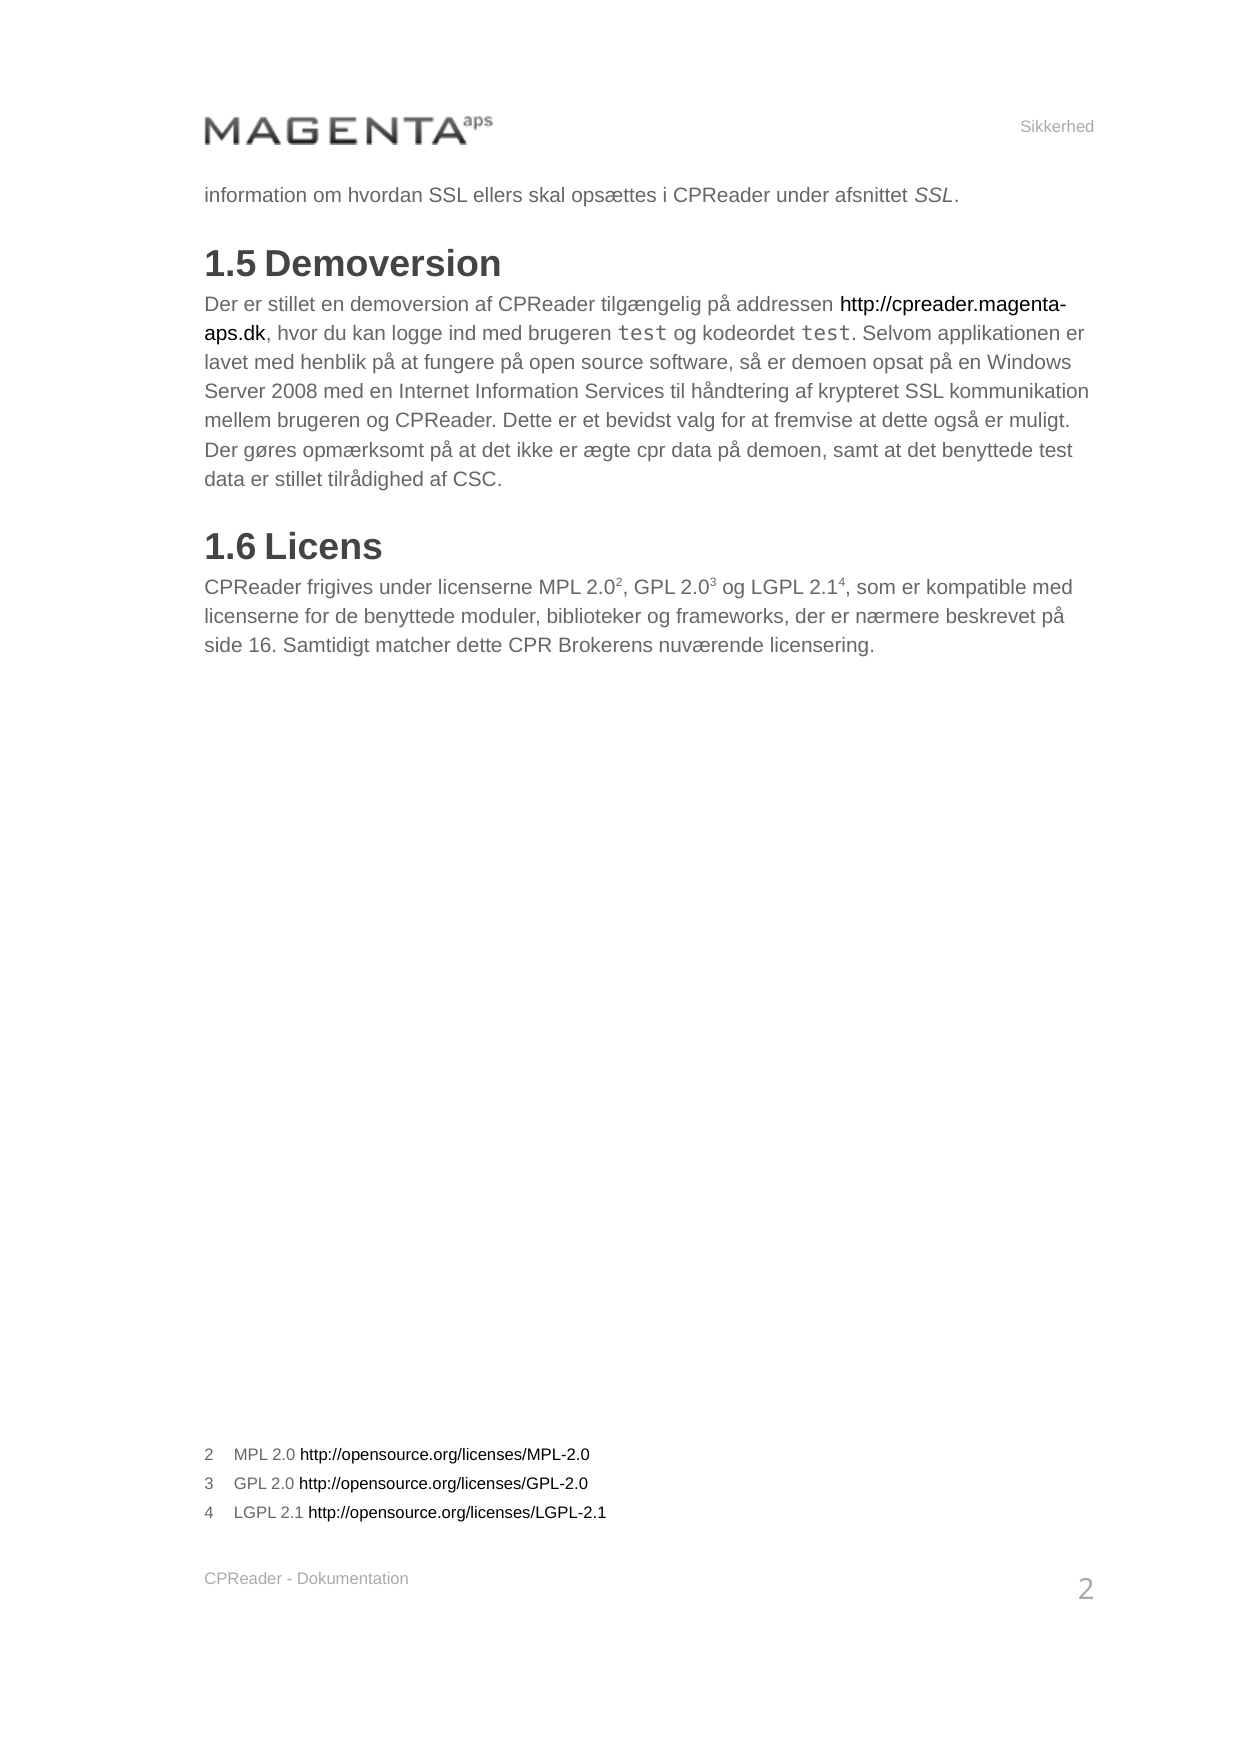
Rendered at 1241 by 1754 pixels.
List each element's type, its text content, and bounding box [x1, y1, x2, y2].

text CPReader frigives under licenserne MPL 2.0, GPL 2.0 og LGPL 2.1, som er kompatible med licenserne for de benyttede moduler, biblioteker og frameworks, der er nærmere beskrevet på side 16. Samtidigt matcher dette CPR Brokerens nuværende licensering. [204, 571, 1094, 659]
subtitle Demoversion [204, 229, 1094, 288]
subtitle Licens [204, 513, 1094, 571]
text information om hvordan SSL ellers skal opsættes i CPReader under afsnittet SSL. [204, 179, 1094, 209]
text MPL 2.0 http://opensource.org/licenses/MPL-2.0 [204, 1437, 1094, 1466]
text LGPL 2.1 http://opensource.org/licenses/LGPL-2.1 [204, 1496, 1094, 1525]
text Der er stillet en demoversion af CPReader tilgængelig på addressen http://cpreader.magenta-aps.dk, hvor du kan logge ind med brugeren test og kodeordet test. Selvom applikationen er lavet med henblik på at fungere på open source software, så er demoen opsat på en Windows Server 2008 med en Internet Information Services til håndtering af krypteret SSL kommunikation mellem brugeren og CPReader. Dette er et bevidst valg for at fremvise at dette også er muligt. Der gøres opmærksomt på at det ikke er ægte cpr data på demoen, samt at det benyttede test data er stillet tilrådighed af CSC. [204, 288, 1094, 492]
picture [204, 116, 494, 145]
text GPL 2.0 http://opensource.org/licenses/GPL-2.0 [204, 1466, 1094, 1496]
